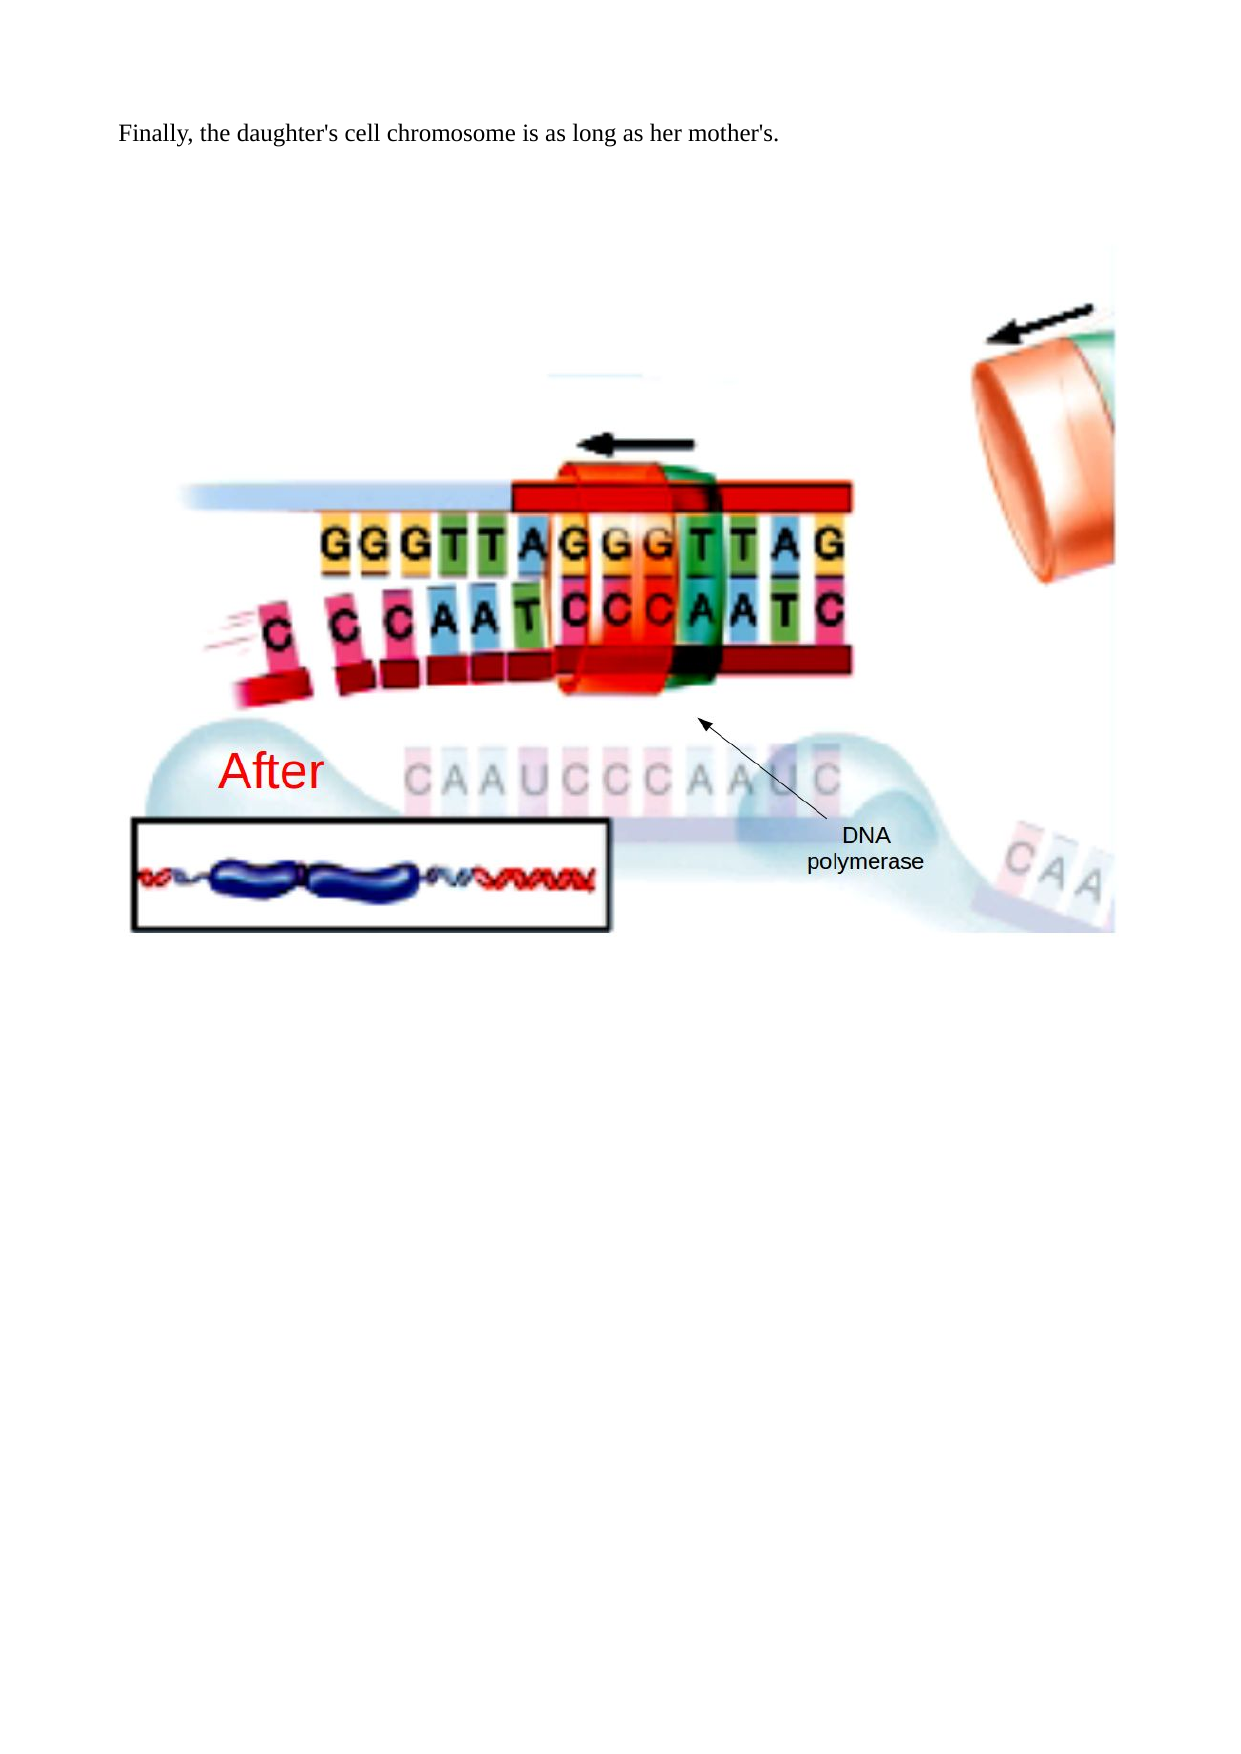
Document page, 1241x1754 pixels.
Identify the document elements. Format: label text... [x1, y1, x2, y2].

text Finally, the daughter's cell chromosome is as long as her mother's. [118, 118, 1122, 147]
picture [115, 221, 1120, 976]
